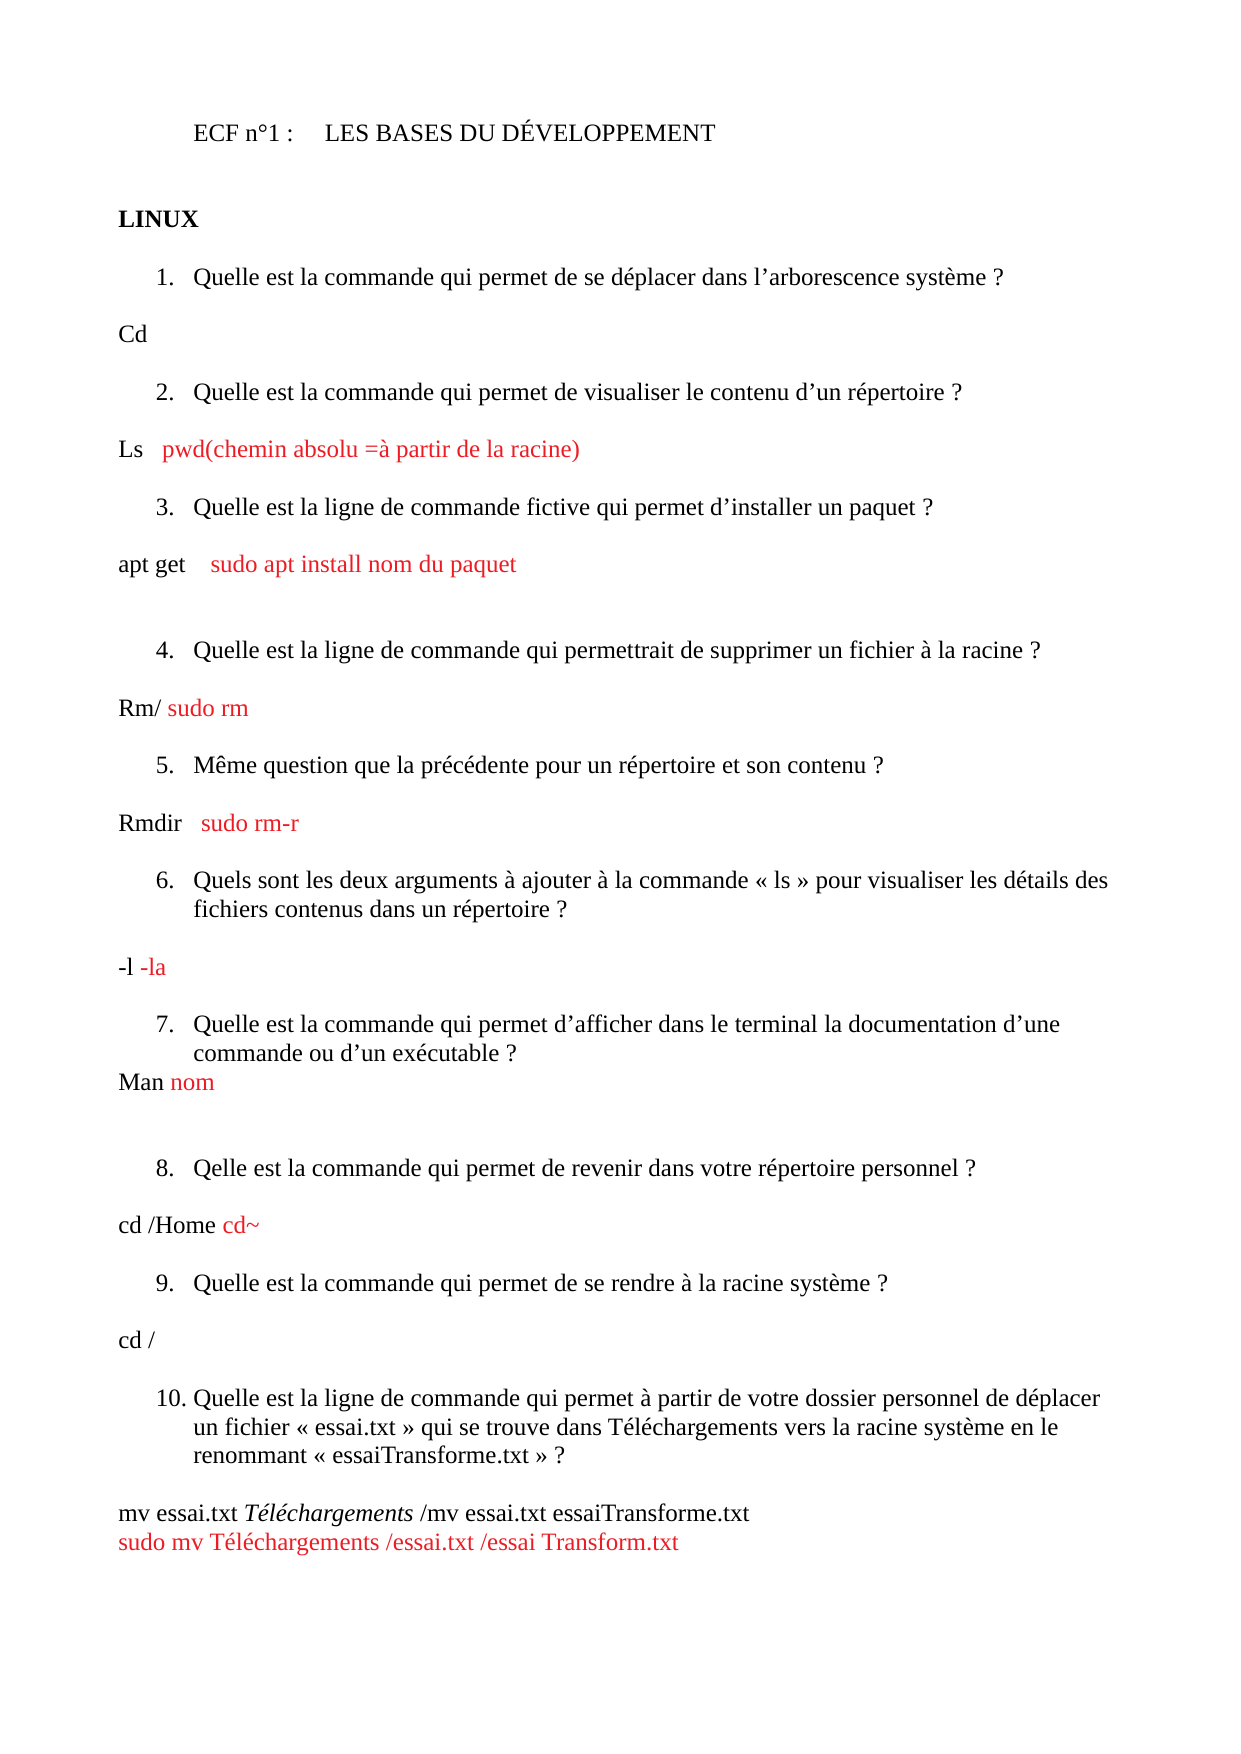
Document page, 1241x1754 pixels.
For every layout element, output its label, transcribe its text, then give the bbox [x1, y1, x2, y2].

text Cd [118, 319, 1122, 348]
text apt get sudo apt install nom du paquet [118, 549, 1122, 578]
list Quels sont les deux arguments à ajouter à la commande « ls » pour visualiser les détails des fichiers contenus dans un répertoire ? [156, 866, 1122, 923]
text Rm/ sudo rm [118, 693, 1122, 722]
text -l -la [118, 952, 1122, 981]
list Quelle est la commande qui permet d’afficher dans le terminal la documentation d’une commande ou d’un exécutable ? [156, 1009, 1122, 1067]
text Rmdir sudo rm-r [118, 808, 1122, 837]
list ECF n°1 : LES BASES DU DÉVELOPPEMENT [156, 118, 1122, 147]
text cd /Home cd~ [118, 1211, 1122, 1239]
text LINUX [118, 204, 1122, 233]
text cd / [118, 1326, 1122, 1354]
text Ls pwd(chemin absolu =à partir de la racine) [118, 434, 1122, 463]
list Quelle est la commande qui permet de se rendre à la racine système ? [156, 1268, 1122, 1297]
text mv essai.txt Téléchargements /mv essai.txt essaiTransforme.txt [118, 1498, 1122, 1527]
list Quelle est la ligne de commande qui permet à partir de votre dossier personnel de déplacer un fichier « essai.txt » qui se trouve dans Téléchargements vers la racine système en le renommant « essaiTransforme.txt » ? [156, 1383, 1122, 1469]
list Qelle est la commande qui permet de revenir dans votre répertoire personnel ? [156, 1153, 1122, 1182]
list Même question que la précédente pour un répertoire et son contenu ? [156, 751, 1122, 779]
list Quelle est la commande qui permet de se déplacer dans l’arborescence système ? [156, 262, 1122, 291]
text sudo mv Téléchargements /essai.txt /essai Transform.txt [118, 1527, 1122, 1556]
list Quelle est la ligne de commande qui permettrait de supprimer un fichier à la racine ? [156, 636, 1122, 664]
list Quelle est la commande qui permet de visualiser le contenu d’un répertoire ? [156, 377, 1122, 406]
list Quelle est la ligne de commande fictive qui permet d’installer un paquet ? [156, 492, 1122, 521]
text Man nom [118, 1067, 1122, 1096]
